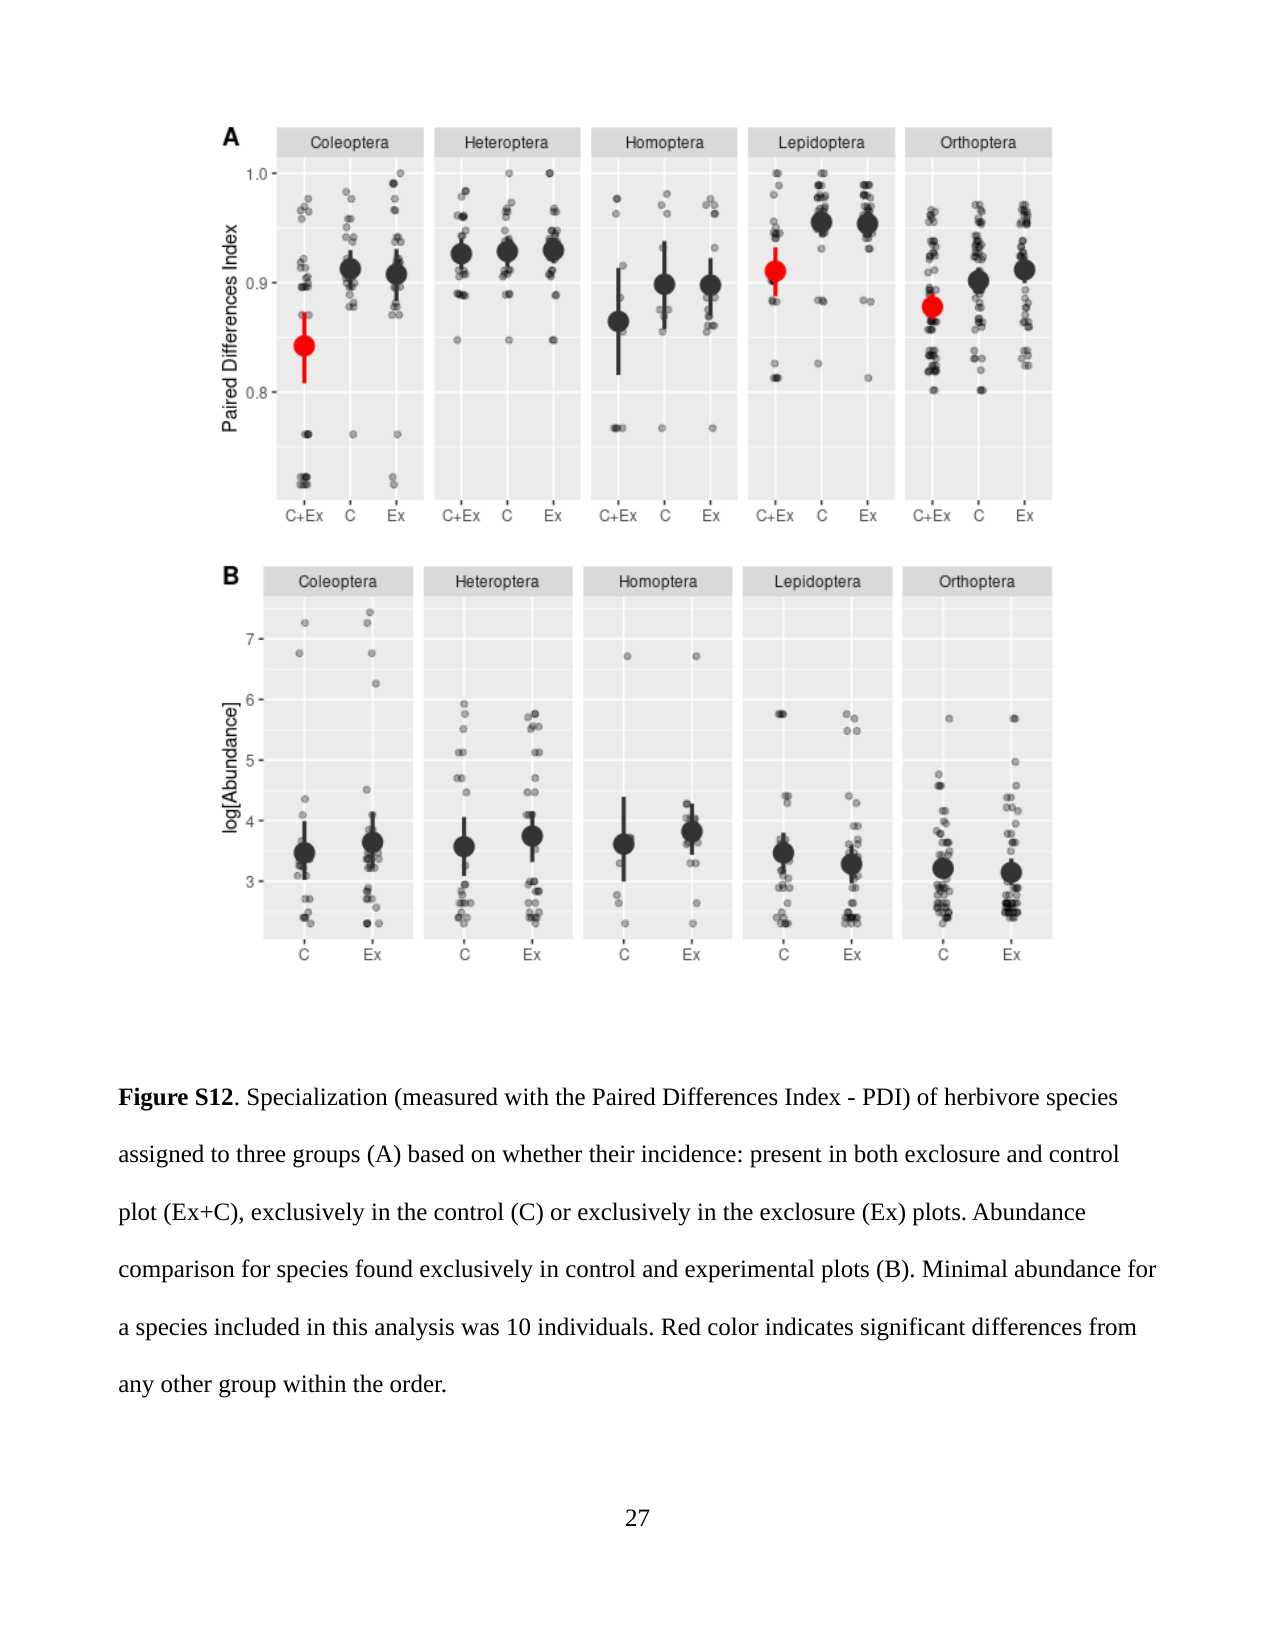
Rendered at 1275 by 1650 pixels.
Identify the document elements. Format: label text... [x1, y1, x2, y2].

text Figure S12. Specialization (measured with the Paired Differences Index - PDI) of herbivore species assigned to three groups (A) based on whether their incidence: present in both exclosure and control plot (Ex+C), exclusively in the control (C) or exclusively in the exclosure (Ex) plots. Abundance comparison for species found exclusively in control and experimental plots (B). Minimal abundance for a species included in this analysis was 10 individuals. Red color indicates significant differences from any other group within the order. [118, 1082, 1157, 1398]
picture [213, 118, 1062, 996]
